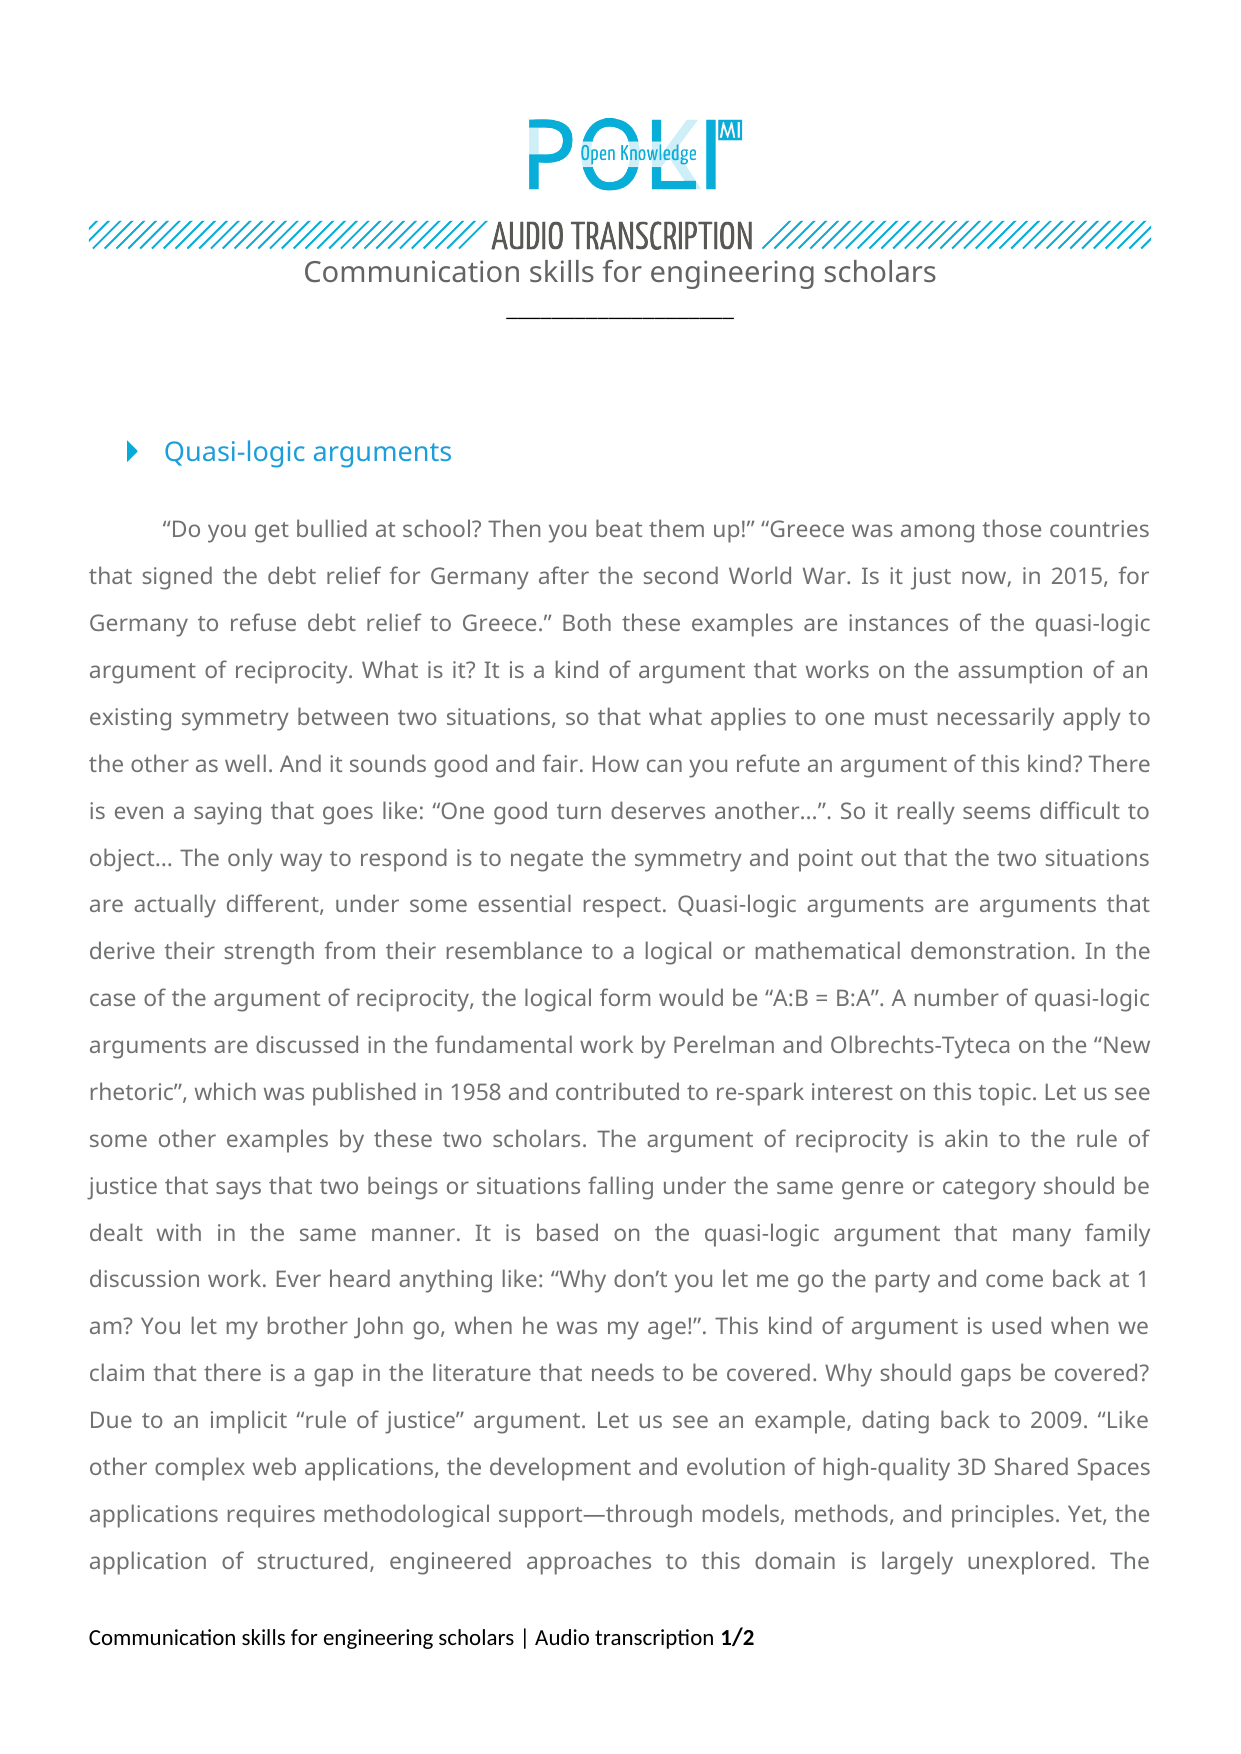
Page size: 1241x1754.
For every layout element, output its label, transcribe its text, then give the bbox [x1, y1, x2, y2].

text ____________________ [89, 294, 1152, 322]
list Quasi-logic arguments [126, 433, 1152, 469]
subtitle Communication skills for engineering scholars [89, 210, 1152, 291]
text “Do you get bullied at school? Then you beat them up!” “Greece was among those countries that signed the debt relief for Germany after the second World War. Is it just now, in 2015, for Germany to refuse debt relief to Greece.” Both these examples are instances of the quasi-logic argument of reciprocity. What is it? It is a kind of argument that works on the assumption of an existing symmetry between two situations, so that what applies to one must necessarily apply to the other as well. And it sounds good and fair. How can you refute an argument of this kind? There is even a saying that goes like: “One good turn deserves another…”. So it really seems difficult to object… The only way to respond is to negate the symmetry and point out that the two situations are actually different, under some essential respect. Quasi-logic arguments are arguments that derive their strength from their resemblance to a logical or mathematical demonstration. In the case of the argument of reciprocity, the logical form would be “A:B = B:A”. A number of quasi-logic arguments are discussed in the fundamental work by Perelman and Olbrechts-Tyteca on the “New rhetoric”, which was published in 1958 and contributed to re-spark interest on this topic. Let us see some other examples by these two scholars. The argument of reciprocity is akin to the rule of justice that says that two beings or situations falling under the same genre or category should be dealt with in the same manner. It is based on the quasi-logic argument that many family discussion work. Ever heard anything like: “Why don’t you let me go the party and come back at 1 am? You let my brother John go, when he was my age!”. This kind of argument is used when we claim that there is a gap in the literature that needs to be covered. Why should gaps be covered? Due to an implicit “rule of justice” argument. Let us see an example, dating back to 2009. “Like other complex web applications, the development and evolution of high-quality 3D Shared Spaces applications requires methodological support—through models, methods, and principles. Yet, the application of structured, engineered approaches to this domain is largely unexplored. The [89, 513, 1152, 1576]
